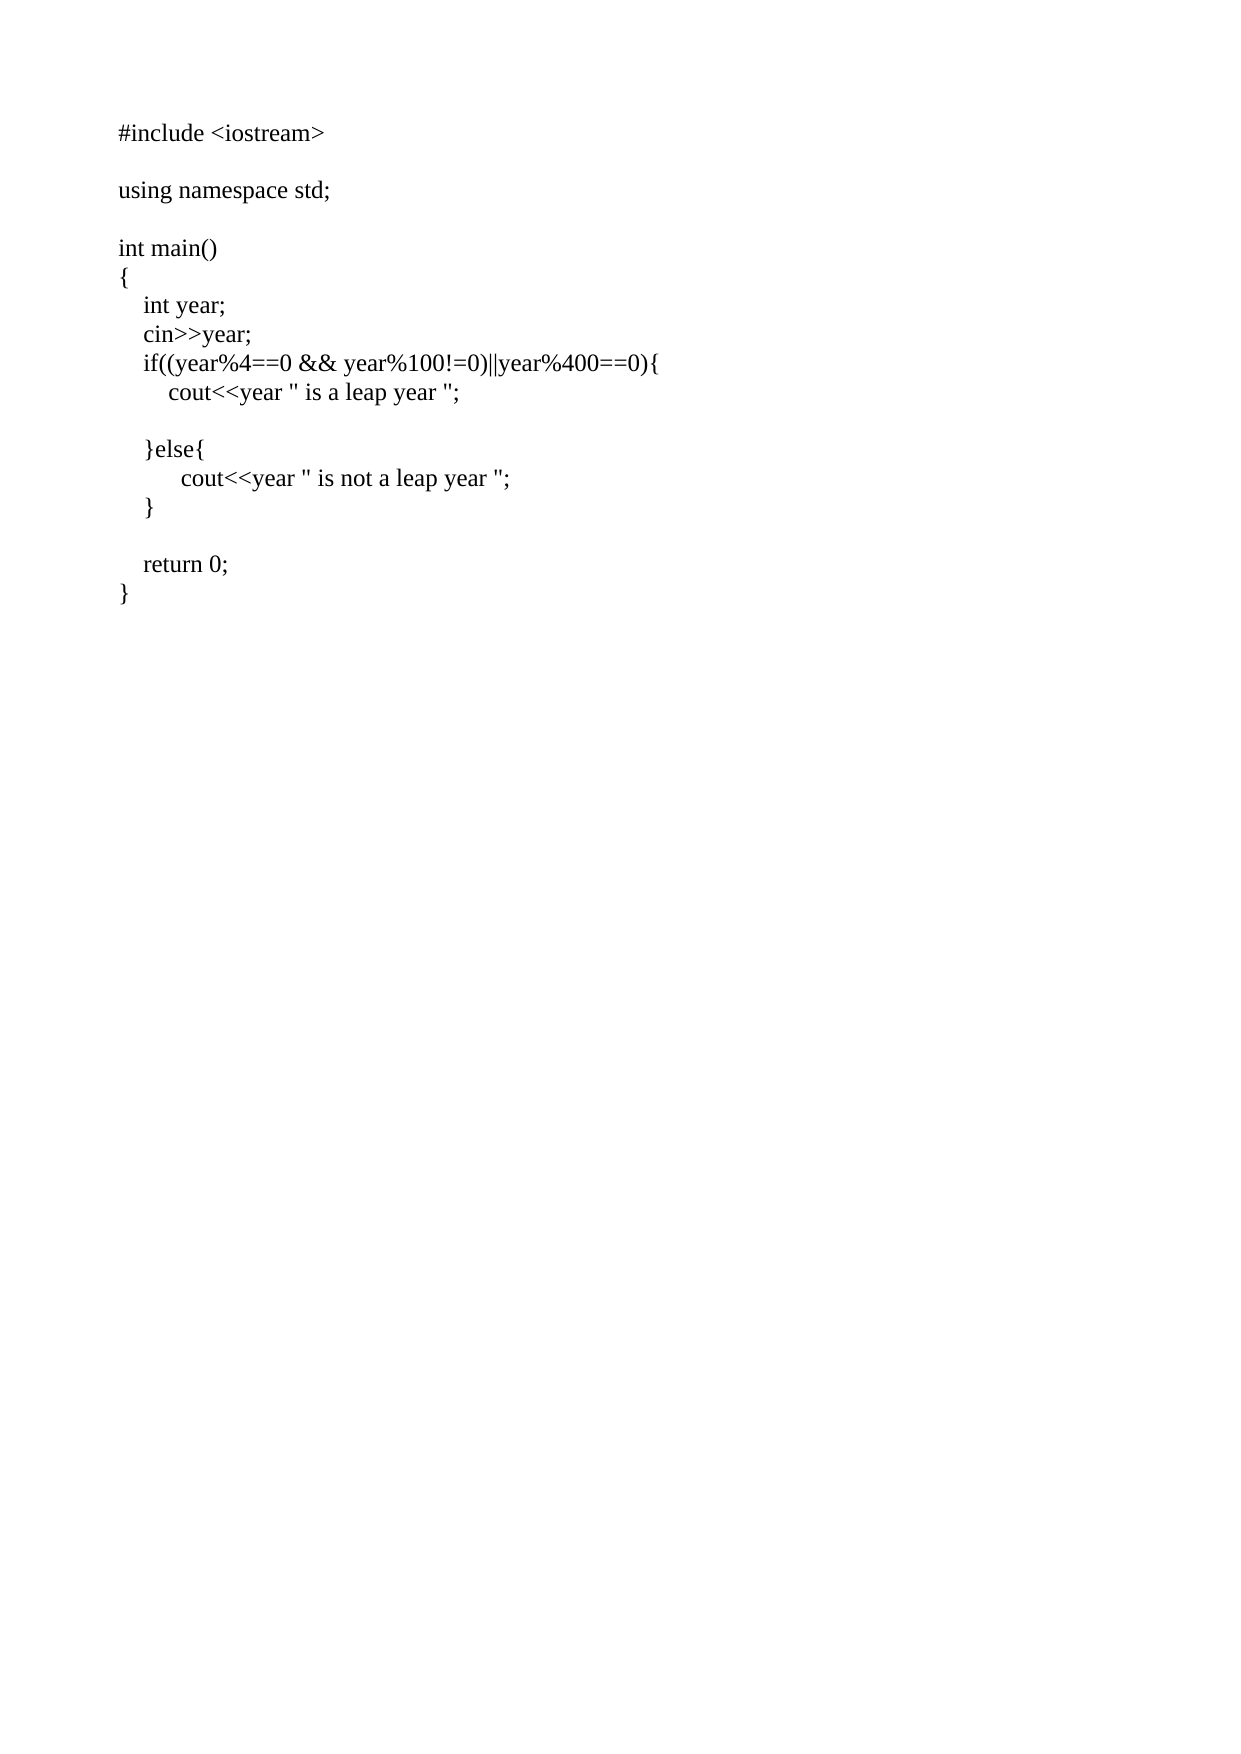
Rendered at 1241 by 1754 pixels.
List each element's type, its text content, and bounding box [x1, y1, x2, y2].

text } [118, 492, 1122, 521]
text cin>>year; [118, 319, 1122, 348]
text using namespace std; [118, 176, 1122, 204]
text #include <iostream> [118, 118, 1122, 147]
text int year; [118, 291, 1122, 319]
text return 0; [118, 549, 1122, 578]
text int main() [118, 233, 1122, 262]
text } [118, 578, 1122, 607]
text if((year%4==0 && year%100!=0)||year%400==0){ [118, 348, 1122, 377]
text { [118, 262, 1122, 291]
text cout<<year " is a leap year "; [118, 377, 1122, 406]
text }else{ [118, 434, 1122, 463]
text cout<<year " is not a leap year "; [118, 463, 1122, 492]
